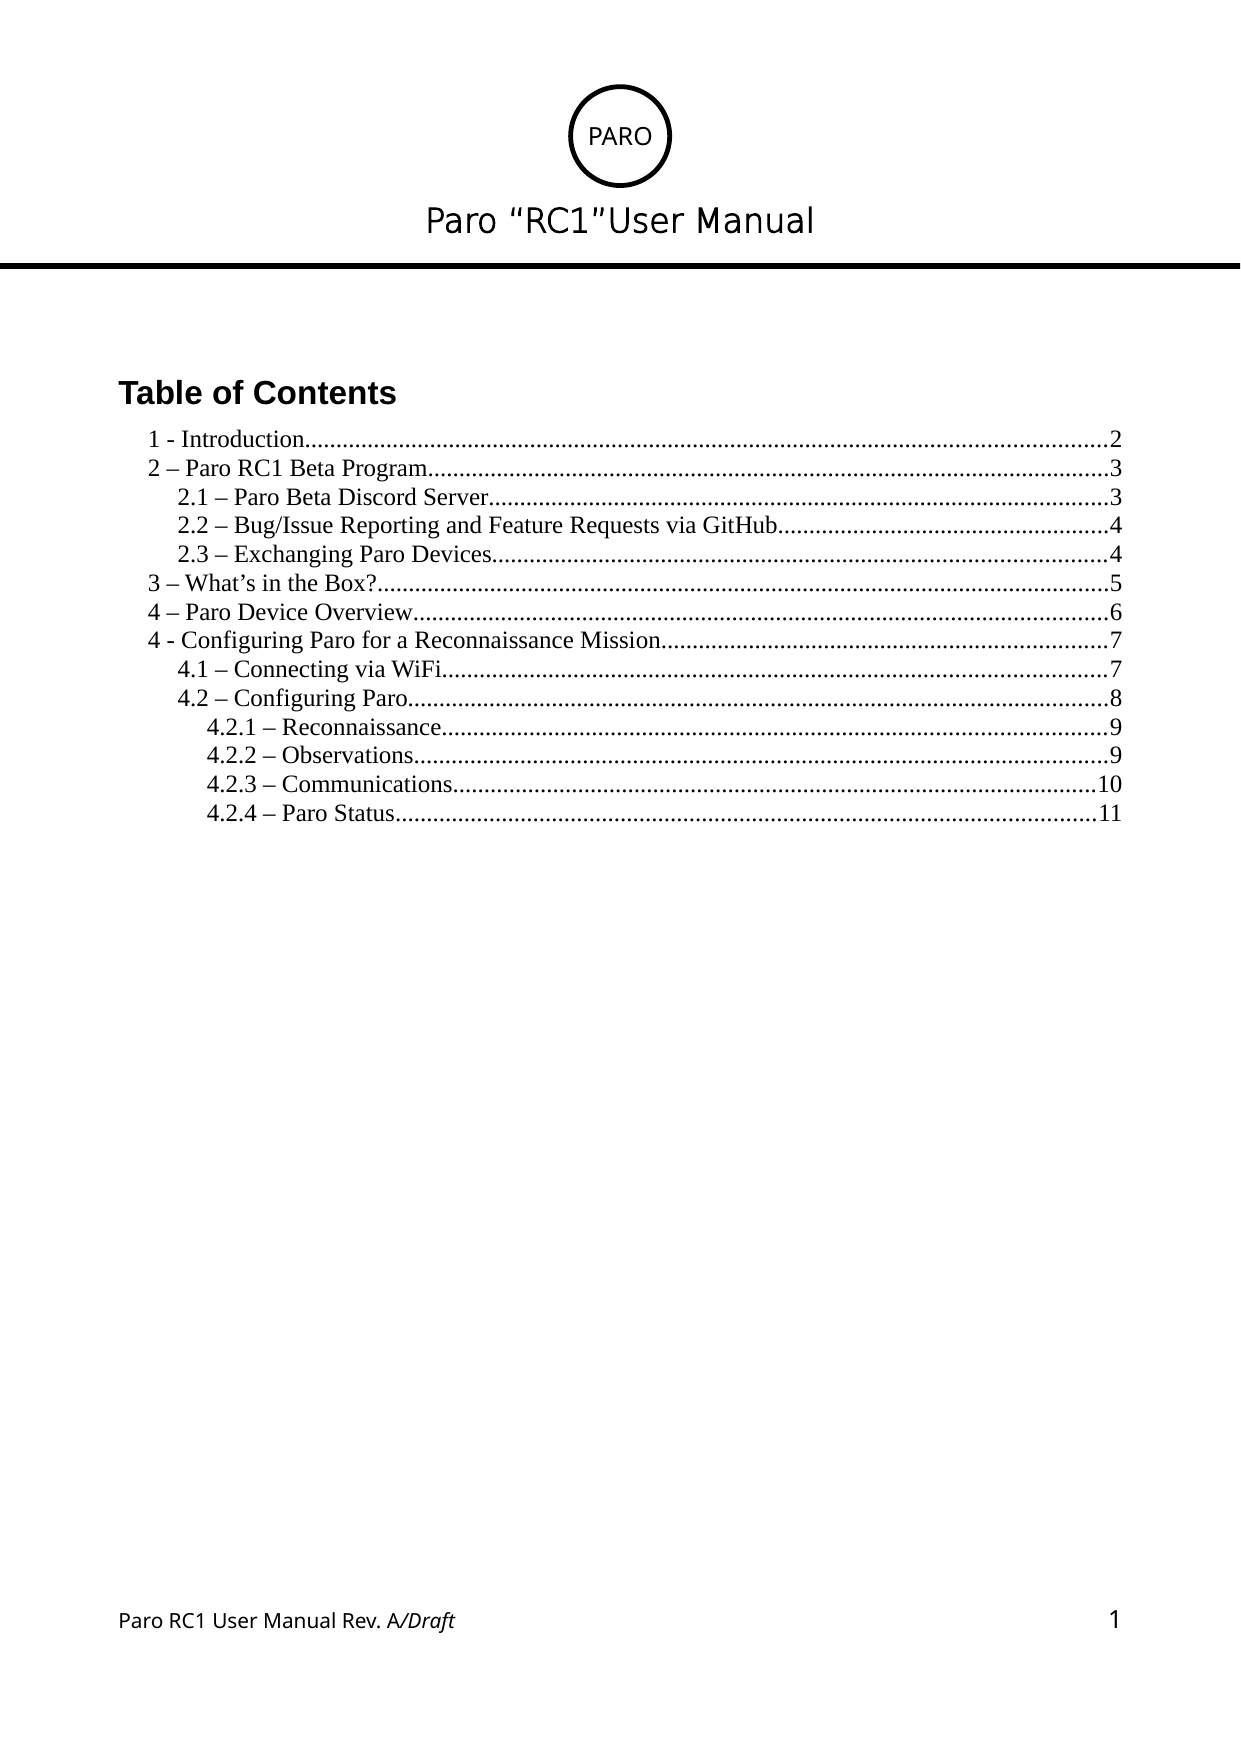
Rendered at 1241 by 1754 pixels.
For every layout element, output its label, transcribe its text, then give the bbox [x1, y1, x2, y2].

text 3 – What’s in the Box? 5 [148, 568, 1122, 597]
text 4 - Configuring Paro for a Reconnaissance Mission 7 [148, 626, 1122, 654]
text 2.3 – Exchanging Paro Devices 4 [177, 539, 1122, 568]
text [118, 118, 571, 152]
text Paro “RC1”User Manual [118, 201, 1122, 240]
text 4.2.2 – Observations 9 [207, 741, 1122, 769]
text [670, 118, 1122, 152]
text PARO [574, 118, 667, 152]
text 4.2.3 – Communications 10 [207, 769, 1122, 798]
text 2.2 – Bug/Issue Reporting and Feature Requests via GitHub 4 [177, 511, 1122, 539]
text 4.2 – Configuring Paro 8 [177, 683, 1122, 712]
text 4 – Paro Device Overview 6 [148, 597, 1122, 626]
text 4.2.1 – Reconnaissance 9 [207, 712, 1122, 741]
subtitle Table of Contents [118, 373, 1122, 412]
text 1 - Introduction 2 [148, 424, 1122, 453]
text 4.1 – Connecting via WiFi 7 [177, 654, 1122, 683]
text 2 – Paro RC1 Beta Program 3 [148, 453, 1122, 482]
text 4.2.4 – Paro Status 11 [207, 798, 1122, 827]
text 2.1 – Paro Beta Discord Server 3 [177, 482, 1122, 511]
